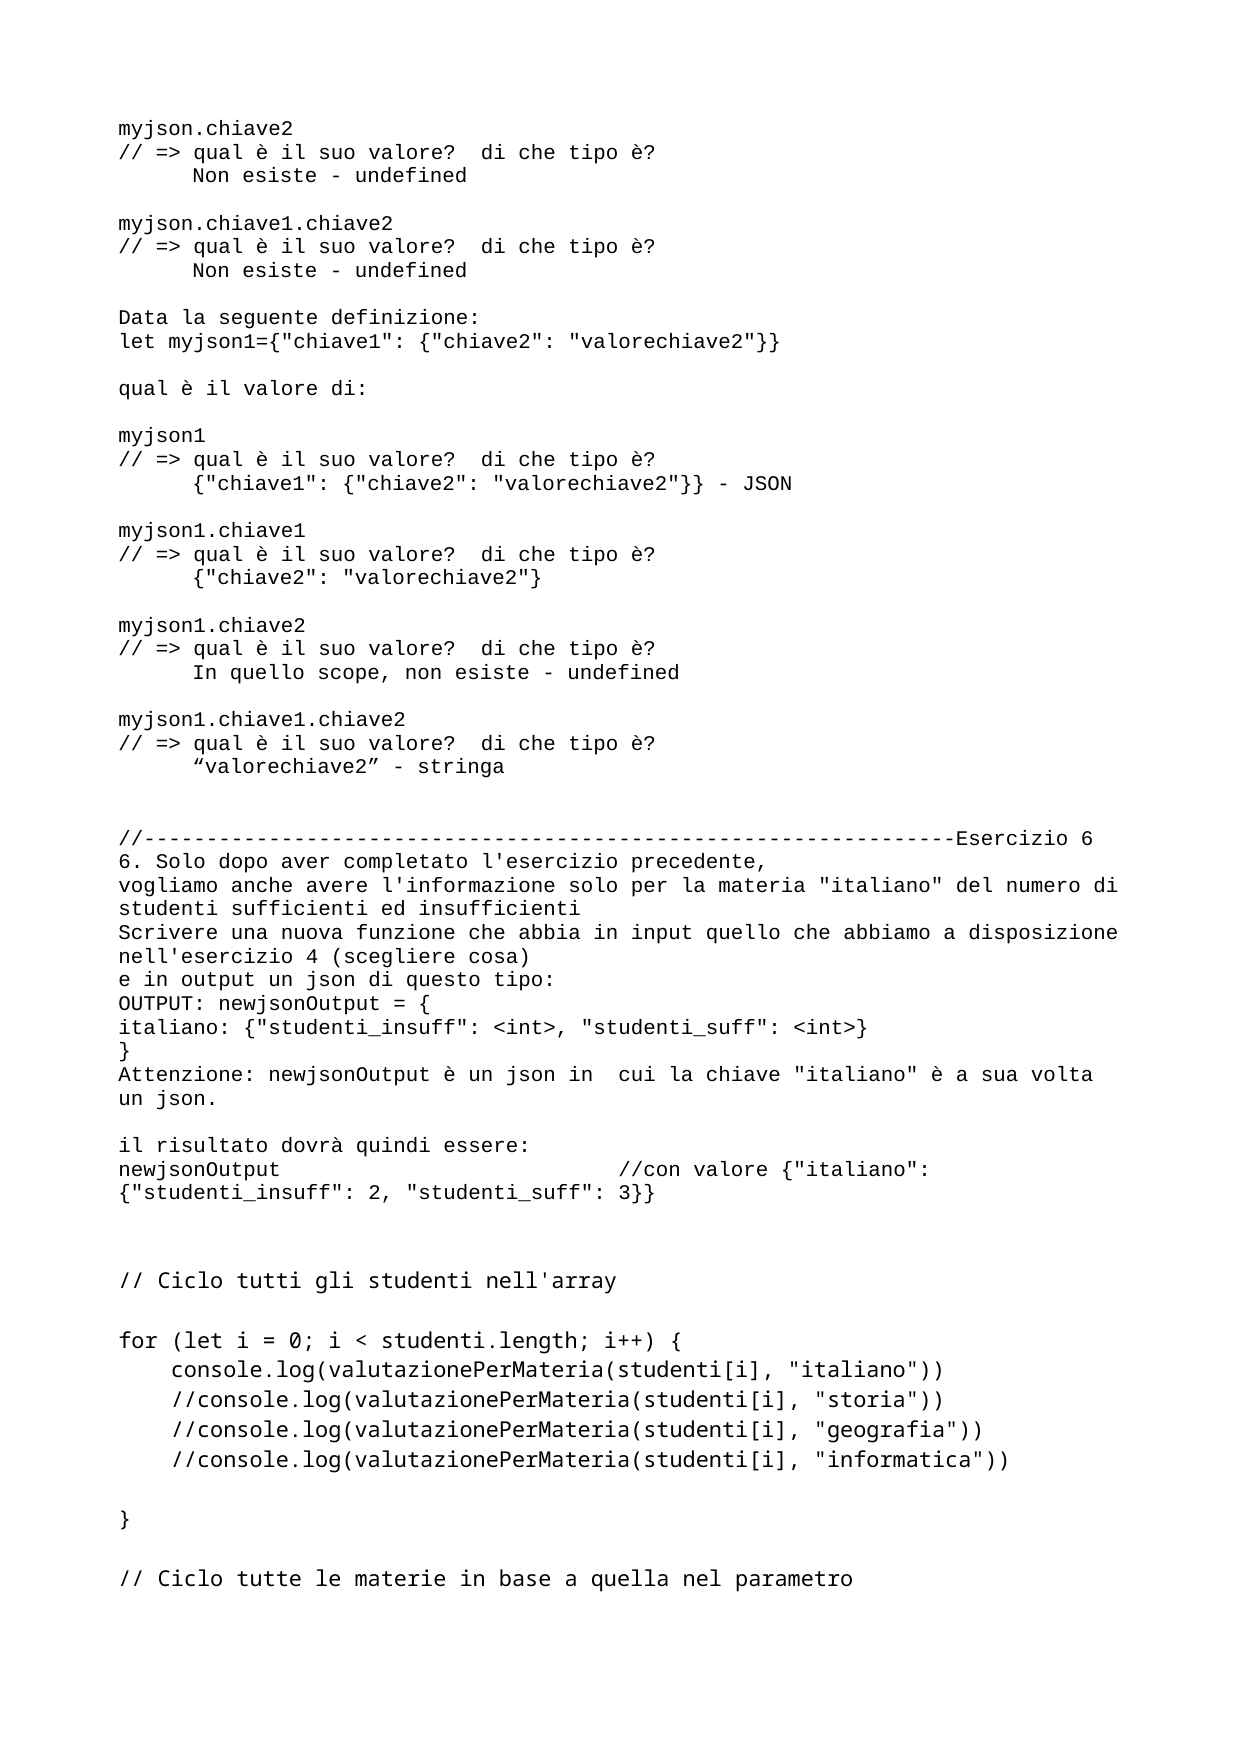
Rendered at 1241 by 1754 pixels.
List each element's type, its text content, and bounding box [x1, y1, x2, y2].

text myjson.chiave1.chiave2 [118, 213, 1122, 236]
text OUTPUT: newjsonOutput = { [118, 993, 1122, 1017]
text // => qual è il suo valore? di che tipo è? [118, 733, 1122, 757]
text 6. Solo dopo aver completato l'esercizio precedente, [118, 851, 1122, 875]
text myjson1.chiave1.chiave2 [118, 709, 1122, 733]
text // => qual è il suo valore? di che tipo è? [118, 638, 1122, 662]
text // => qual è il suo valore? di che tipo è? [118, 236, 1122, 260]
text myjson.chiave2 [118, 118, 1122, 142]
text Non esiste - undefined [118, 260, 1122, 284]
text e in output un json di questo tipo: [118, 969, 1122, 993]
text In quello scope, non esiste - undefined [118, 662, 1122, 686]
text // => qual è il suo valore? di che tipo è? [118, 449, 1122, 473]
text Data la seguente definizione: [118, 307, 1122, 331]
text } [118, 1040, 1122, 1064]
text Attenzione: newjsonOutput è un json in cui la chiave "italiano" è a sua volta un json. [118, 1064, 1122, 1111]
text {"chiave2": "valorechiave2"} [118, 567, 1122, 591]
text il risultato dovrà quindi essere: [118, 1135, 1122, 1158]
text italiano: {"studenti_insuff": <int>, "studenti_suff": <int>} [118, 1017, 1122, 1040]
text let myjson1={"chiave1": {"chiave2": "valorechiave2"}} [118, 331, 1122, 354]
text myjson1.chiave2 [118, 615, 1122, 638]
text qual è il valore di: [118, 378, 1122, 402]
text // => qual è il suo valore? di che tipo è? [118, 544, 1122, 567]
text // => qual è il suo valore? di che tipo è? [118, 142, 1122, 165]
text myjson1 [118, 426, 1122, 449]
text “valorechiave2” - stringa [118, 757, 1122, 780]
text // Ciclo tutti gli studenti nell'array for (let i = 0; i < studenti.length; i++) { console.log(valutazionePerMateria(studenti[i], "italiano")) //console.log(valutazionePerMateria(studenti[i], "storia")) //console.log(valutazionePerMateria(studenti[i], "geografia")) //console.log(valutazionePerMateria(studenti[i], "informatica")) } // Ciclo tutte le materie in base a quella nel parametro [118, 1235, 1122, 1623]
text {"chiave1": {"chiave2": "valorechiave2"}} - JSON [118, 473, 1122, 496]
text //-----------------------------------------------------------------Esercizio 6 [118, 827, 1122, 851]
text Scrivere una nuova funzione che abbia in input quello che abbiamo a disposizione nell'esercizio 4 (scegliere cosa) [118, 922, 1122, 969]
text Non esiste - undefined [118, 165, 1122, 189]
text newjsonOutput //con valore {"italiano":{"studenti_insuff": 2, "studenti_suff": 3}} [118, 1158, 1122, 1206]
text vogliamo anche avere l'informazione solo per la materia "italiano" del numero di studenti sufficienti ed insufficienti [118, 875, 1122, 922]
text myjson1.chiave1 [118, 520, 1122, 544]
